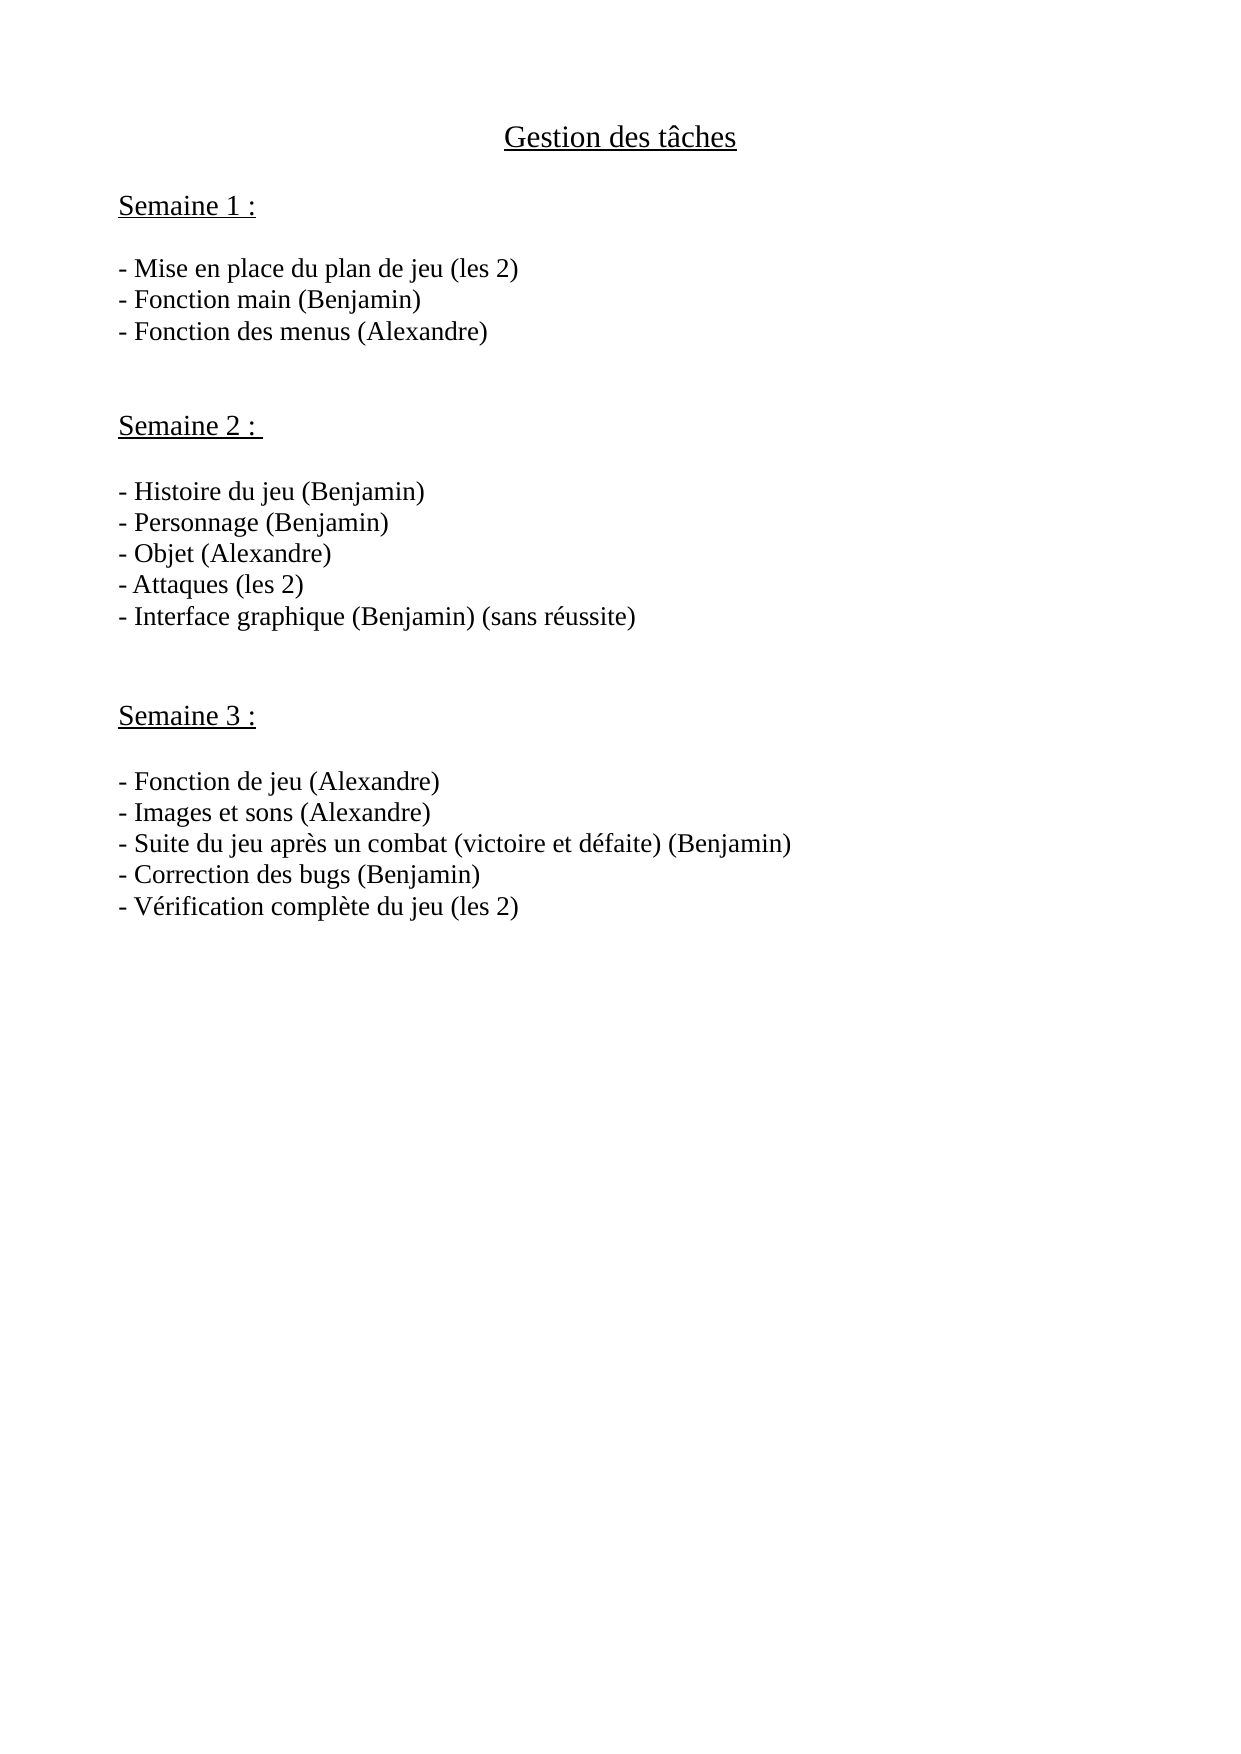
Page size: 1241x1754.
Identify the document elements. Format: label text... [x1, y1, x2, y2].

text - Mise en place du plan de jeu (les 2) [118, 252, 1122, 283]
text - Fonction des menus (Alexandre) [118, 314, 1122, 346]
text - Fonction main (Benjamin) [118, 283, 1122, 314]
text - Histoire du jeu (Benjamin) [118, 475, 1122, 506]
text - Correction des bugs (Benjamin) [118, 858, 1122, 889]
text - Personnage (Benjamin) [118, 506, 1122, 537]
text Semaine 3 : [118, 698, 1122, 731]
text - Suite du jeu après un combat (victoire et défaite) (Benjamin) [118, 827, 1122, 858]
text - Attaques (les 2) [118, 568, 1122, 600]
text - Objet (Alexandre) [118, 537, 1122, 568]
text - Interface graphique (Benjamin) (sans réussite) [118, 600, 1122, 631]
text - Fonction de jeu (Alexandre) [118, 765, 1122, 796]
text Semaine 1 : [118, 188, 1122, 221]
text Gestion des tâches [118, 118, 1122, 154]
text Semaine 2 : [118, 408, 1122, 442]
text - Images et sons (Alexandre) [118, 796, 1122, 827]
text - Vérification complète du jeu (les 2) [118, 889, 1122, 921]
